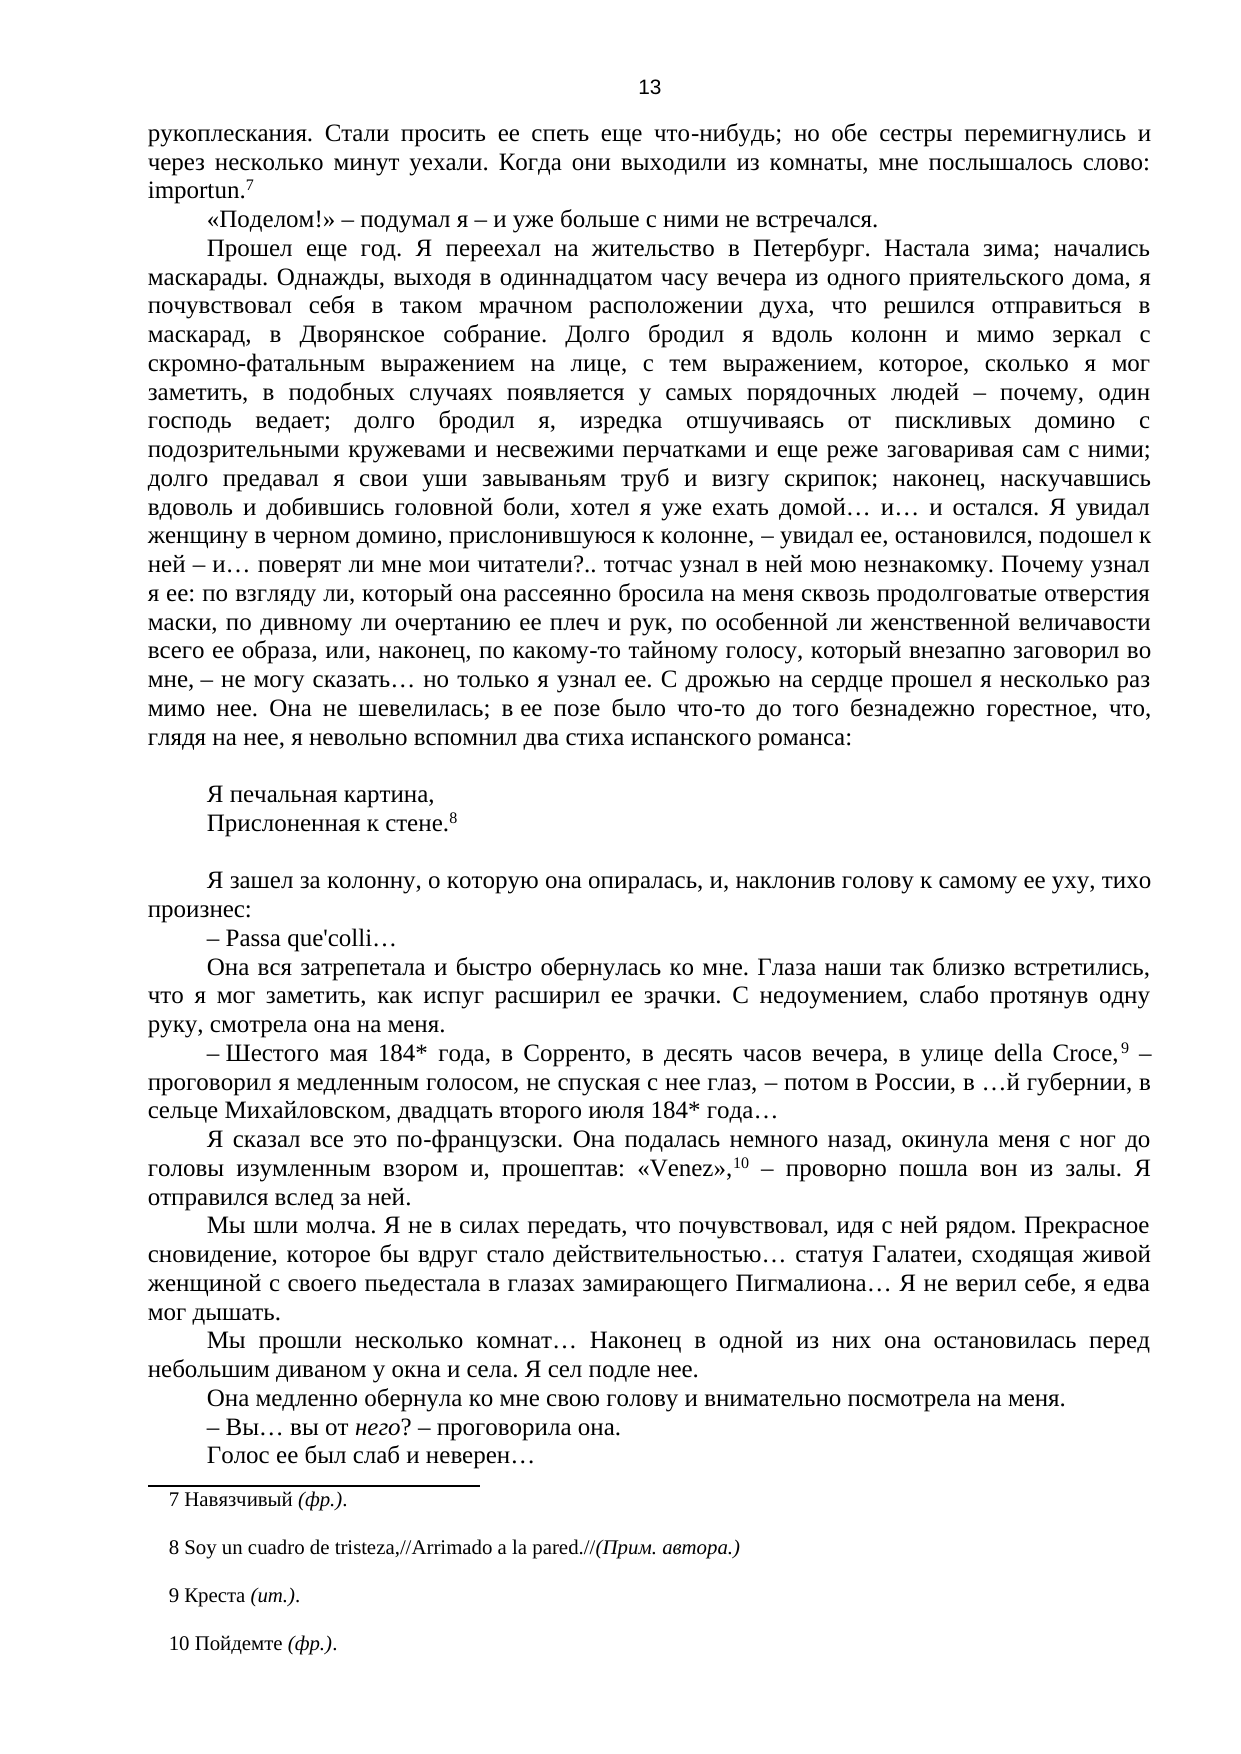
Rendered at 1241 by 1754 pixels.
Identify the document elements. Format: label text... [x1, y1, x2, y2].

text Она медленно обернула ко мне свою голову и внимательно посмотрела на меня. [148, 1383, 1152, 1412]
text – Шестого мая 184* года, в Сорренто, в десять часов вечера, в улице della Croce, – проговорил я медленным голосом, не спуская с нее глаз, – потом в России, в …й губернии, в сельце Михайловском, двадцать второго июля 184* года… [148, 1038, 1152, 1124]
text Мы прошли несколько комнат… Наконец в одной из них она остановилась перед небольшим диваном у окна и села. Я сел подле нее. [148, 1326, 1152, 1383]
text – Вы… вы от него? – проговорила она. [148, 1412, 1152, 1441]
text Пойдемте (фр.). [148, 1631, 1152, 1655]
text Навязчивый (фр.). [148, 1486, 1152, 1511]
text Прошел еще год. Я переехал на жительство в Петербург. Настала зима; начались маскарады. Однажды, выходя в одиннадцатом часу вечера из одного приятельского дома, я почувствовал себя в таком мрачном расположении духа, что решился отправиться в маскарад, в Дворянское собрание. Долго бродил я вдоль колонн и мимо зеркал с скромно‑фатальным выражением на лице, с тем выражением, которое, сколько я мог заметить, в подобных случаях появляется у самых порядочных людей – почему, один господь ведает; долго бродил я, изредка отшучиваясь от пискливых домино с подозрительными кружевами и несвежими перчатками и еще реже заговаривая сам с ними; долго предавал я свои уши завываньям труб и визгу скрипок; наконец, наскучавшись вдоволь и добившись головной боли, хотел я уже ехать домой… и… и остался. Я увидал женщину в черном домино, прислонившуюся к колонне, – увидал ее, остановился, подошел к ней – и… поверят ли мне мои читатели?.. тотчас узнал в ней мою незнакомку. Почему узнал я ее: по взгляду ли, который она рассеянно бросила на меня сквозь продолговатые отверстия маски, по дивному ли очертанию ее плеч и рук, по особенной ли женственной величавости всего ее образа, или, наконец, по какому‑то тайному голосу, который внезапно заговорил во мне, – не могу сказать… но только я узнал ее. С дрожью на сердце прошел я несколько раз мимо нее. Она не шевелилась; в ее позе было что‑то до того безнадежно горестное, что, глядя на нее, я невольно вспомнил два стиха испанского романса: [148, 233, 1152, 751]
text Soy un cuadro de tristeza,//Arrimado a la pared.//(Прим. автора.) [148, 1534, 1152, 1559]
text Я сказал все это по‑французски. Она подалась немного назад, окинула меня с ног до головы изумленным взором и, прошептав: «Venez», – проворно пошла вон из залы. Я отправился вслед за ней. [148, 1124, 1152, 1211]
text Мы шли молча. Я не в силах передать, что почувствовал, идя с ней рядом. Прекрасное сновидение, которое бы вдруг стало действительностью… статуя Галатеи, сходящая живой женщиной с своего пьедестала в глазах замирающего Пигмалиона… Я не верил себе, я едва мог дышать. [148, 1211, 1152, 1326]
text Креста (ит.). [148, 1583, 1152, 1607]
text «Поделом!» – подумал я – и уже больше с ними не встречался. [148, 204, 1152, 233]
text Я зашел за колонну, о которую она опиралась, и, наклонив голову к самому ее уху, тихо произнес: [148, 866, 1152, 923]
text Прислоненная к стене. [148, 808, 1152, 837]
text Голос ее был слаб и неверен… [148, 1441, 1152, 1469]
text Я печальная картина, [148, 779, 1152, 808]
text – Passa que'colli… [148, 923, 1152, 952]
text Она вся затрепетала и быстро обернулась ко мне. Глаза наши так близко встретились, что я мог заметить, как испуг расширил ее зрачки. С недоумением, слабо протянув одну руку, смотрела она на меня. [148, 952, 1152, 1038]
text рукоплескания. Стали просить ее спеть еще что‑нибудь; но обе сестры перемигнулись и через несколько минут уехали. Когда они выходили из комнаты, мне послышалось слово: importun. [148, 118, 1152, 204]
